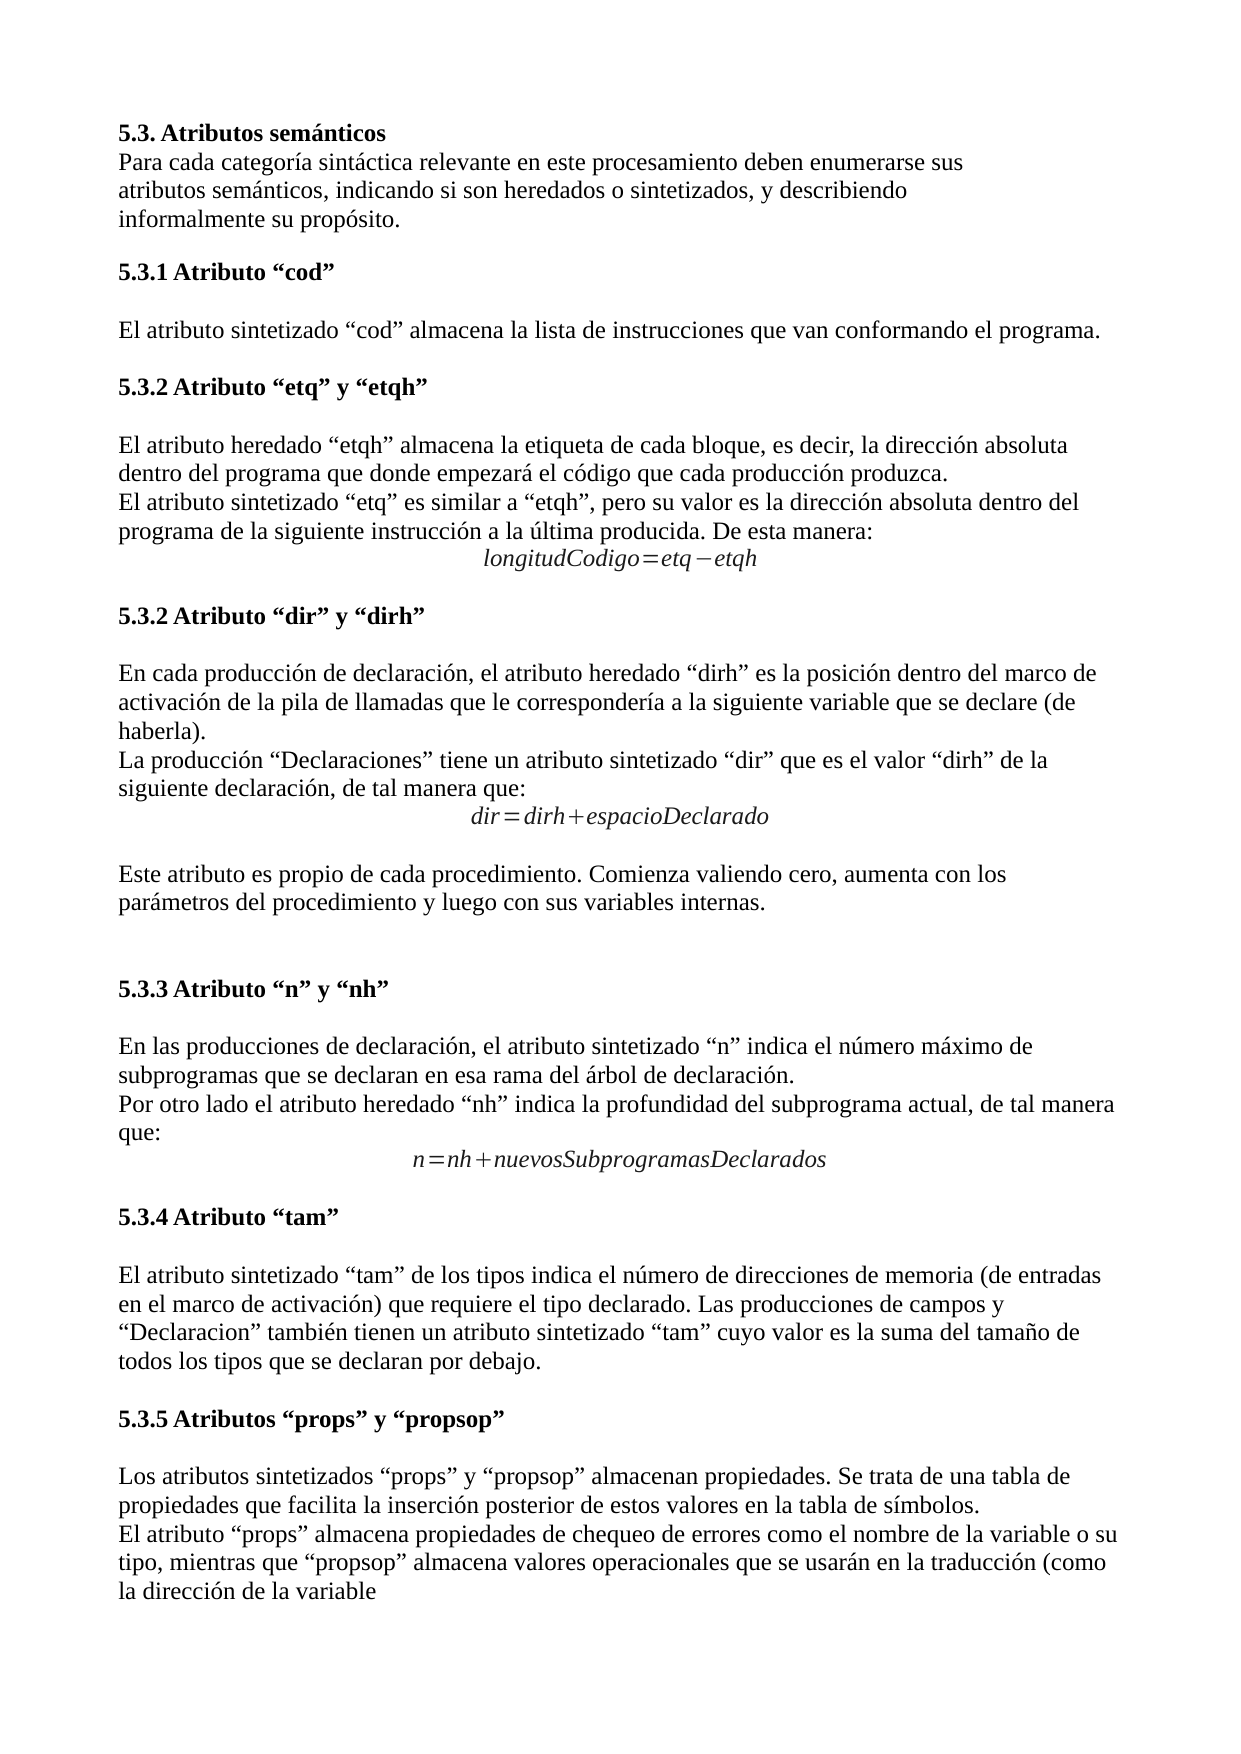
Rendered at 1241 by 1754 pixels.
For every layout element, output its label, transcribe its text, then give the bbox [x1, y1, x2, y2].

text En cada producción de declaración, el atributo heredado “dirh” es la posición dentro del marco de activación de la pila de llamadas que le correspondería a la siguiente variable que se declare (de haberla). [118, 658, 1122, 745]
text 5.3.4 Atributo “tam” [118, 1202, 1122, 1231]
text informalmente su propósito. [118, 204, 1122, 233]
text El atributo heredado “etqh” almacena la etiqueta de cada bloque, es decir, la dirección absoluta dentro del programa que donde empezará el código que cada producción produzca. [118, 430, 1122, 487]
text Los atributos sintetizados “props” y “propsop” almacenan propiedades. Se trata de una tabla de propiedades que facilita la inserción posterior de estos valores en la tabla de símbolos. [118, 1461, 1122, 1519]
text El atributo sintetizado “etq” es similar a “etqh”, pero su valor es la dirección absoluta dentro del programa de la siguiente instrucción a la última producida. De esta manera: [118, 487, 1122, 545]
text El atributo sintetizado “tam” de los tipos indica el número de direcciones de memoria (de entradas en el marco de activación) que requiere el tipo declarado. Las producciones de campos y “Declaracion” también tienen un atributo sintetizado “tam” cuyo valor es la suma del tamaño de todos los tipos que se declaran por debajo. [118, 1260, 1122, 1375]
text 5.3. Atributos semánticos [118, 118, 1122, 147]
text 5.3.5 Atributos “props” y “propsop” [118, 1404, 1122, 1432]
text atributos semánticos, indicando si son heredados o sintetizados, y describiendo [118, 176, 1122, 204]
text El atributo sintetizado “cod” almacena la lista de instrucciones que van conformando el programa. [118, 315, 1122, 343]
text 5.3.1 Atributo “cod” [118, 257, 1122, 286]
text 5.3.2 Atributo “dir” y “dirh” [118, 601, 1122, 630]
text Este atributo es propio de cada procedimiento. Comienza valiendo cero, aumenta con los parámetros del procedimiento y luego con sus variables internas. [118, 859, 1122, 916]
text El atributo “props” almacena propiedades de chequeo de errores como el nombre de la variable o su tipo, mientras que “propsop” almacena valores operacionales que se usarán en la traducción (como la dirección de la variable [118, 1519, 1122, 1605]
text Para cada categoría sintáctica relevante en este procesamiento deben enumerarse sus [118, 147, 1122, 176]
text 5.3.2 Atributo “etq” y “etqh” [118, 372, 1122, 401]
text 5.3.3 Atributo “n” y “nh” [118, 974, 1122, 1002]
text La producción “Declaraciones” tiene un atributo sintetizado “dir” que es el valor “dirh” de la siguiente declaración, de tal manera que: [118, 745, 1122, 802]
text En las producciones de declaración, el atributo sintetizado “n” indica el número máximo de subprogramas que se declaran en esa rama del árbol de declaración. Por otro lado el atributo heredado “nh” indica la profundidad del subprograma actual, de tal manera que: [118, 1031, 1122, 1146]
